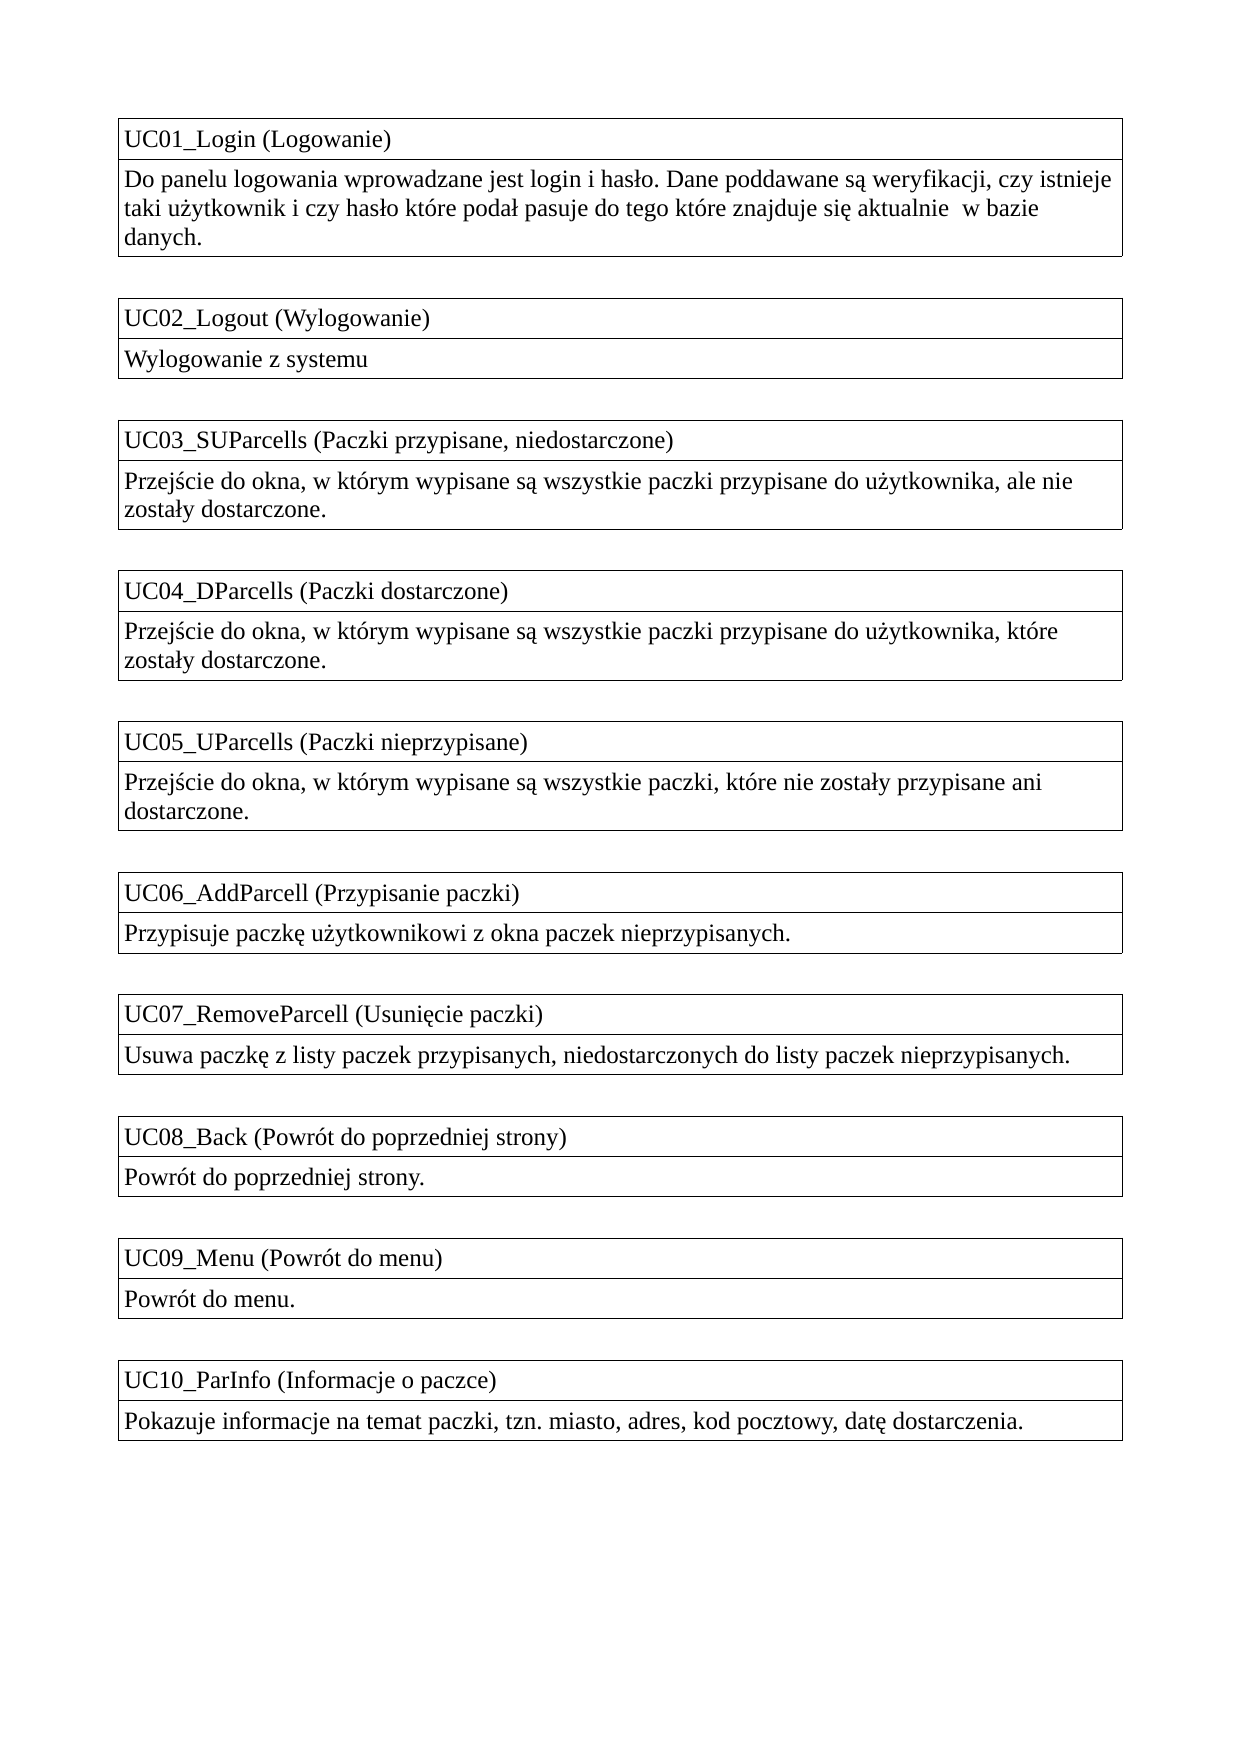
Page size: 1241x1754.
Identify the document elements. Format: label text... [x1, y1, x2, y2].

table_header UC02_Logout (Wylogowanie) [119, 299, 1122, 338]
table_header UC08_Back (Powrót do poprzedniej strony) [119, 1117, 1122, 1156]
table_header UC09_Menu (Powrót do menu) [119, 1239, 1122, 1278]
table_header UC10_ParInfo (Informacje o paczce) [119, 1361, 1122, 1400]
table_cell Przejście do okna, w którym wypisane są wszystkie paczki, które nie zostały przypisane ani dostarczone. [119, 762, 1122, 830]
table_cell Powrót do poprzedniej strony. [119, 1157, 1122, 1196]
table_cell Wylogowanie z systemu [119, 339, 1122, 378]
table_cell Usuwa paczkę z listy paczek przypisanych, niedostarczonych do listy paczek nieprzypisanych. [119, 1035, 1122, 1074]
table_cell Pokazuje informacje na temat paczki, tzn. miasto, adres, kod pocztowy, datę dostarczenia. [119, 1401, 1122, 1440]
table_cell Powrót do menu. [119, 1279, 1122, 1318]
table_header UC04_DParcells (Paczki dostarczone) [119, 571, 1122, 611]
table_header UC06_AddParcell (Przypisanie paczki) [119, 873, 1122, 912]
table_cell Do panelu logowania wprowadzane jest login i hasło. Dane poddawane są weryfikacji, czy istnieje taki użytkownik i czy hasło które podał pasuje do tego które znajduje się aktualnie w bazie danych. [119, 160, 1122, 256]
table_cell Przejście do okna, w którym wypisane są wszystkie paczki przypisane do użytkownika, ale nie zostały dostarczone. [119, 461, 1122, 529]
table_header UC03_SUParcells (Paczki przypisane, niedostarczone) [119, 421, 1122, 460]
table_header UC07_RemoveParcell (Usunięcie paczki) [119, 995, 1122, 1034]
table_header UC05_UParcells (Paczki nieprzypisane) [119, 722, 1122, 761]
table_header UC01_Login (Logowanie) [119, 119, 1122, 158]
table_cell Przejście do okna, w którym wypisane są wszystkie paczki przypisane do użytkownika, które zostały dostarczone. [119, 612, 1122, 680]
table_cell Przypisuje paczkę użytkownikowi z okna paczek nieprzypisanych. [119, 913, 1122, 952]
